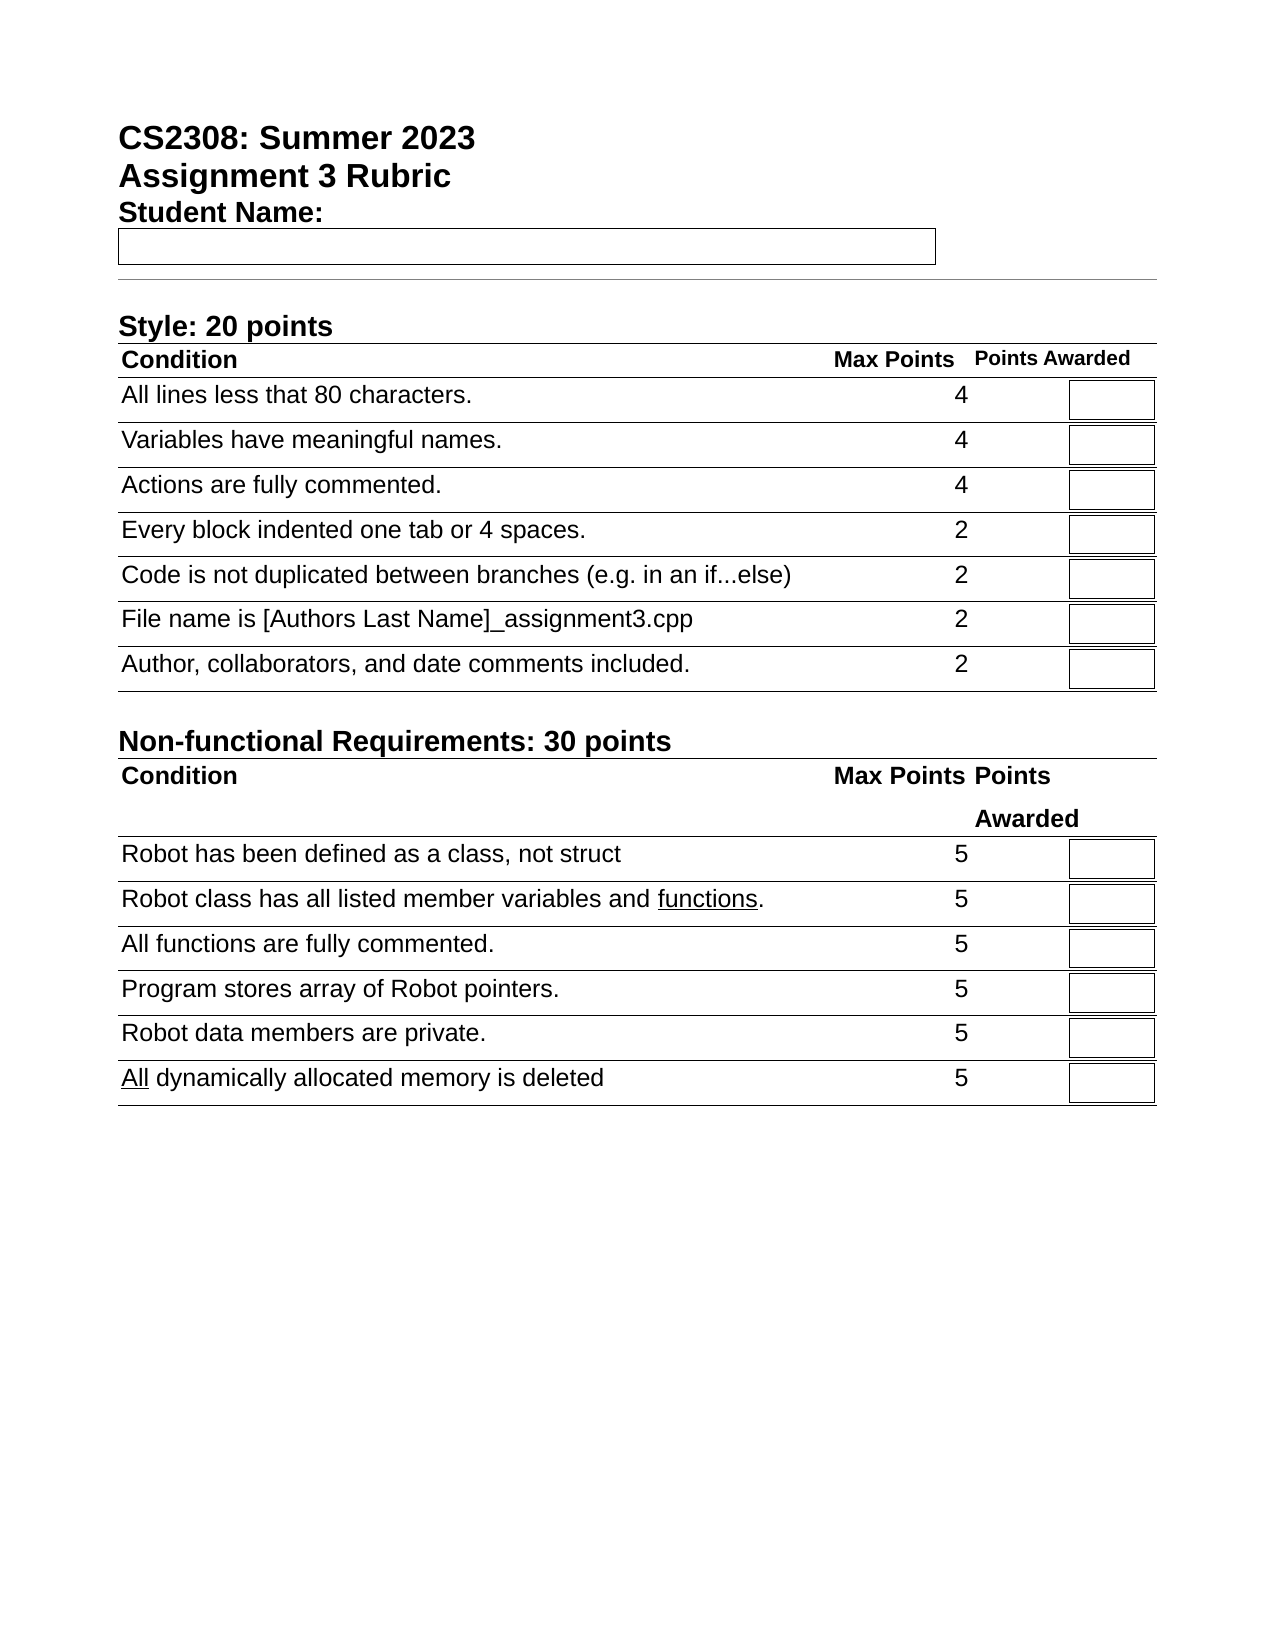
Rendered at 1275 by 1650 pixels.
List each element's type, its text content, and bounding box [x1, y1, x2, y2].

table_cell 5 [831, 837, 971, 881]
table_cell [971, 602, 1157, 646]
table_header Max Points [831, 344, 971, 377]
table_cell [971, 1016, 1157, 1060]
text Style: 20 points [118, 309, 1157, 342]
table_cell [971, 882, 1157, 926]
table_header Condition [118, 344, 831, 377]
table_cell [971, 557, 1157, 601]
text Non-functional Requirements: 30 points [118, 724, 1157, 758]
table_cell All dynamically allocated memory is deleted [118, 1061, 831, 1105]
table_cell 5 [831, 1016, 971, 1060]
table_cell 4 [831, 423, 971, 467]
table_cell All functions are fully commented. [118, 927, 831, 970]
table_cell Author, collaborators, and date comments included. [118, 647, 831, 691]
table_cell [971, 647, 1157, 691]
table_cell 2 [831, 513, 971, 556]
table_cell Variables have meaningful names. [118, 423, 831, 467]
table_cell Robot class has all listed member variables and functions. [118, 882, 831, 926]
table_cell [971, 971, 1157, 1015]
table_cell 5 [831, 927, 971, 970]
table_cell 5 [831, 971, 971, 1015]
table_cell 5 [831, 882, 971, 926]
table_cell [971, 423, 1157, 467]
text Assignment 3 Rubric [118, 157, 1157, 195]
text Student Name: [118, 195, 1157, 264]
table_cell All lines less that 80 characters. [118, 378, 831, 422]
table_cell 2 [831, 647, 971, 691]
table_header Max Points [831, 759, 971, 836]
table_cell [971, 927, 1157, 970]
table_cell [971, 1061, 1157, 1105]
table_header Points Awarded [971, 759, 1157, 836]
table_cell [971, 513, 1157, 556]
table_cell Robot has been defined as a class, not struct [118, 837, 831, 881]
table_cell Actions are fully commented. [118, 468, 831, 512]
table_cell [971, 378, 1157, 422]
table_cell 2 [831, 602, 971, 646]
table_cell 2 [831, 557, 971, 601]
table_cell [971, 468, 1157, 512]
table_cell 5 [831, 1061, 971, 1105]
table_cell File name is [Authors Last Name]_assignment3.cpp [118, 602, 831, 646]
table_cell Code is not duplicated between branches (e.g. in an if...else) [118, 557, 831, 601]
text CS2308: Summer 2023 [118, 118, 1157, 157]
table_header Points Awarded [971, 344, 1157, 377]
table_cell [971, 837, 1157, 881]
table_cell Every block indented one tab or 4 spaces. [118, 513, 831, 556]
table_cell Program stores array of Robot pointers. [118, 971, 831, 1015]
table_cell 4 [831, 378, 971, 422]
table_cell 4 [831, 468, 971, 512]
table_header Condition [118, 759, 831, 836]
table_cell Robot data members are private. [118, 1016, 831, 1060]
